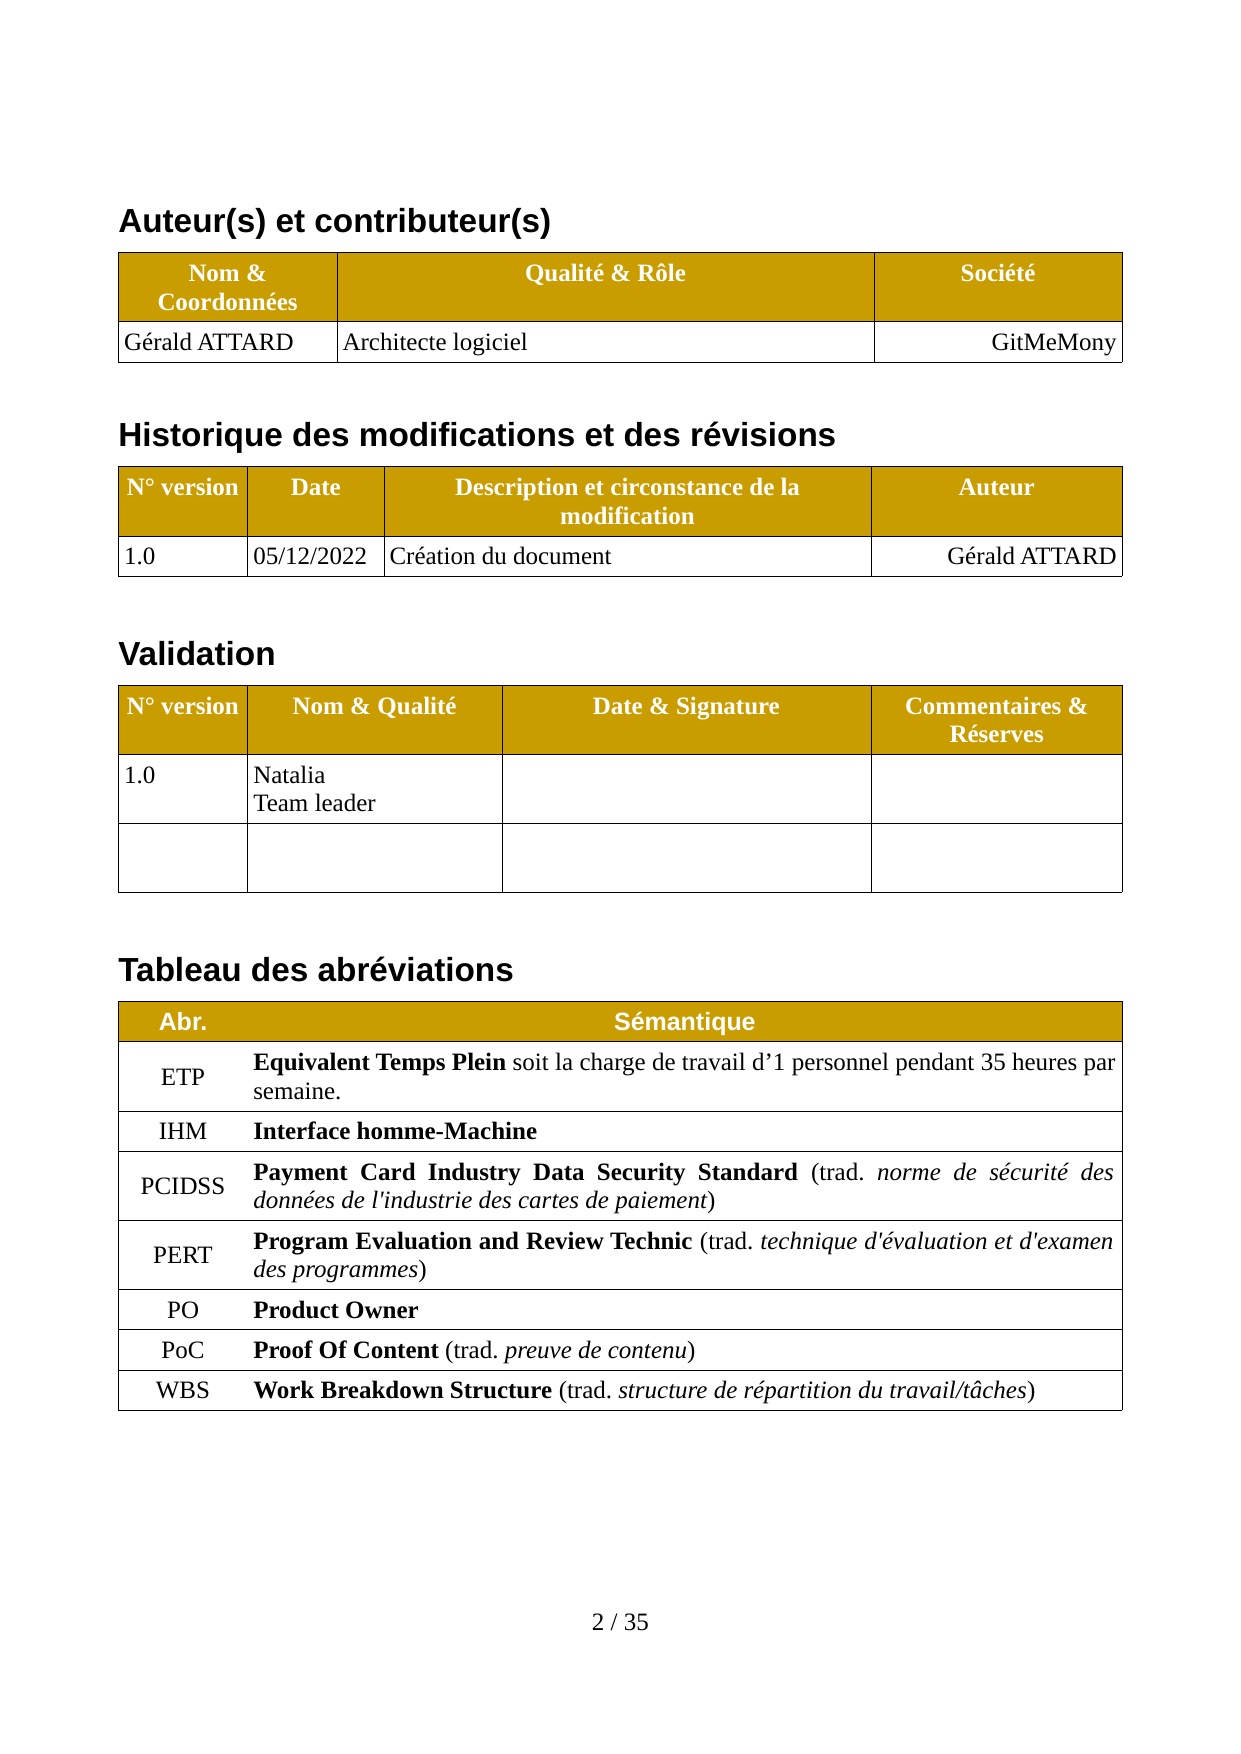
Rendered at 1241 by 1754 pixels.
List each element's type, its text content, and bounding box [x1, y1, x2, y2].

table_cell Interface homme-Machine [247, 1112, 1122, 1151]
table_header Auteur [872, 467, 1122, 536]
subtitle Historique des modifications et des révisions [118, 416, 1122, 454]
table_header N° version [119, 686, 247, 754]
table_cell [119, 824, 247, 892]
table_header Nom & Qualité [248, 686, 502, 754]
table_cell Natalia Team leader [248, 755, 502, 823]
table_cell WBS [119, 1371, 247, 1410]
table_cell [503, 824, 871, 892]
table_header Commentaires & Réserves [872, 686, 1122, 754]
table_cell ETP [119, 1042, 247, 1111]
table_header Nom & Coordonnées [119, 253, 337, 321]
table_header Date & Signature [503, 686, 871, 754]
table_cell Gérald ATTARD [872, 537, 1122, 576]
table_cell Proof Of Content (trad. preuve de contenu) [247, 1330, 1122, 1369]
table_cell PCIDSS [119, 1152, 247, 1220]
table_cell Program Evaluation and Review Technic (trad. technique d'évaluation et d'examen des programmes) [247, 1221, 1122, 1289]
table_cell PO [119, 1290, 247, 1329]
table_cell Equivalent Temps Plein soit la charge de travail d’1 personnel pendant 35 heures par semaine. [247, 1042, 1122, 1111]
table_cell Gérald ATTARD [119, 322, 337, 362]
table_cell [248, 824, 502, 892]
table_cell [872, 755, 1122, 823]
table_cell 1.0 [119, 755, 247, 823]
table_cell PoC [119, 1330, 247, 1369]
table_header Société [875, 253, 1122, 321]
table_header Description et circonstance de la modification [385, 467, 871, 536]
subtitle Validation [118, 634, 1122, 672]
table_cell GitMeMony [875, 322, 1122, 362]
table_header Date [248, 467, 384, 536]
table_header Sémantique [247, 1002, 1122, 1041]
table_cell IHM [119, 1112, 247, 1151]
table_cell Architecte logiciel [338, 322, 874, 362]
subtitle Auteur(s) et contributeur(s) [118, 201, 1122, 240]
table_cell 1.0 [119, 537, 247, 576]
subtitle Tableau des abréviations [118, 950, 1122, 989]
table_cell Création du document [385, 537, 871, 576]
table_header N° version [119, 467, 247, 536]
table_cell 05/12/2022 [248, 537, 384, 576]
table_cell Work Breakdown Structure (trad. structure de répartition du travail/tâches) [247, 1371, 1122, 1410]
table_cell Product Owner [247, 1290, 1122, 1329]
table_header Abr. [119, 1002, 247, 1041]
table_header Qualité & Rôle [338, 253, 874, 321]
table_cell [503, 755, 871, 823]
table_cell Payment Card Industry Data Security Standard (trad. norme de sécurité des données de l'industrie des cartes de paiement) [247, 1152, 1122, 1220]
table_cell [872, 824, 1122, 892]
table_cell PERT [119, 1221, 247, 1289]
